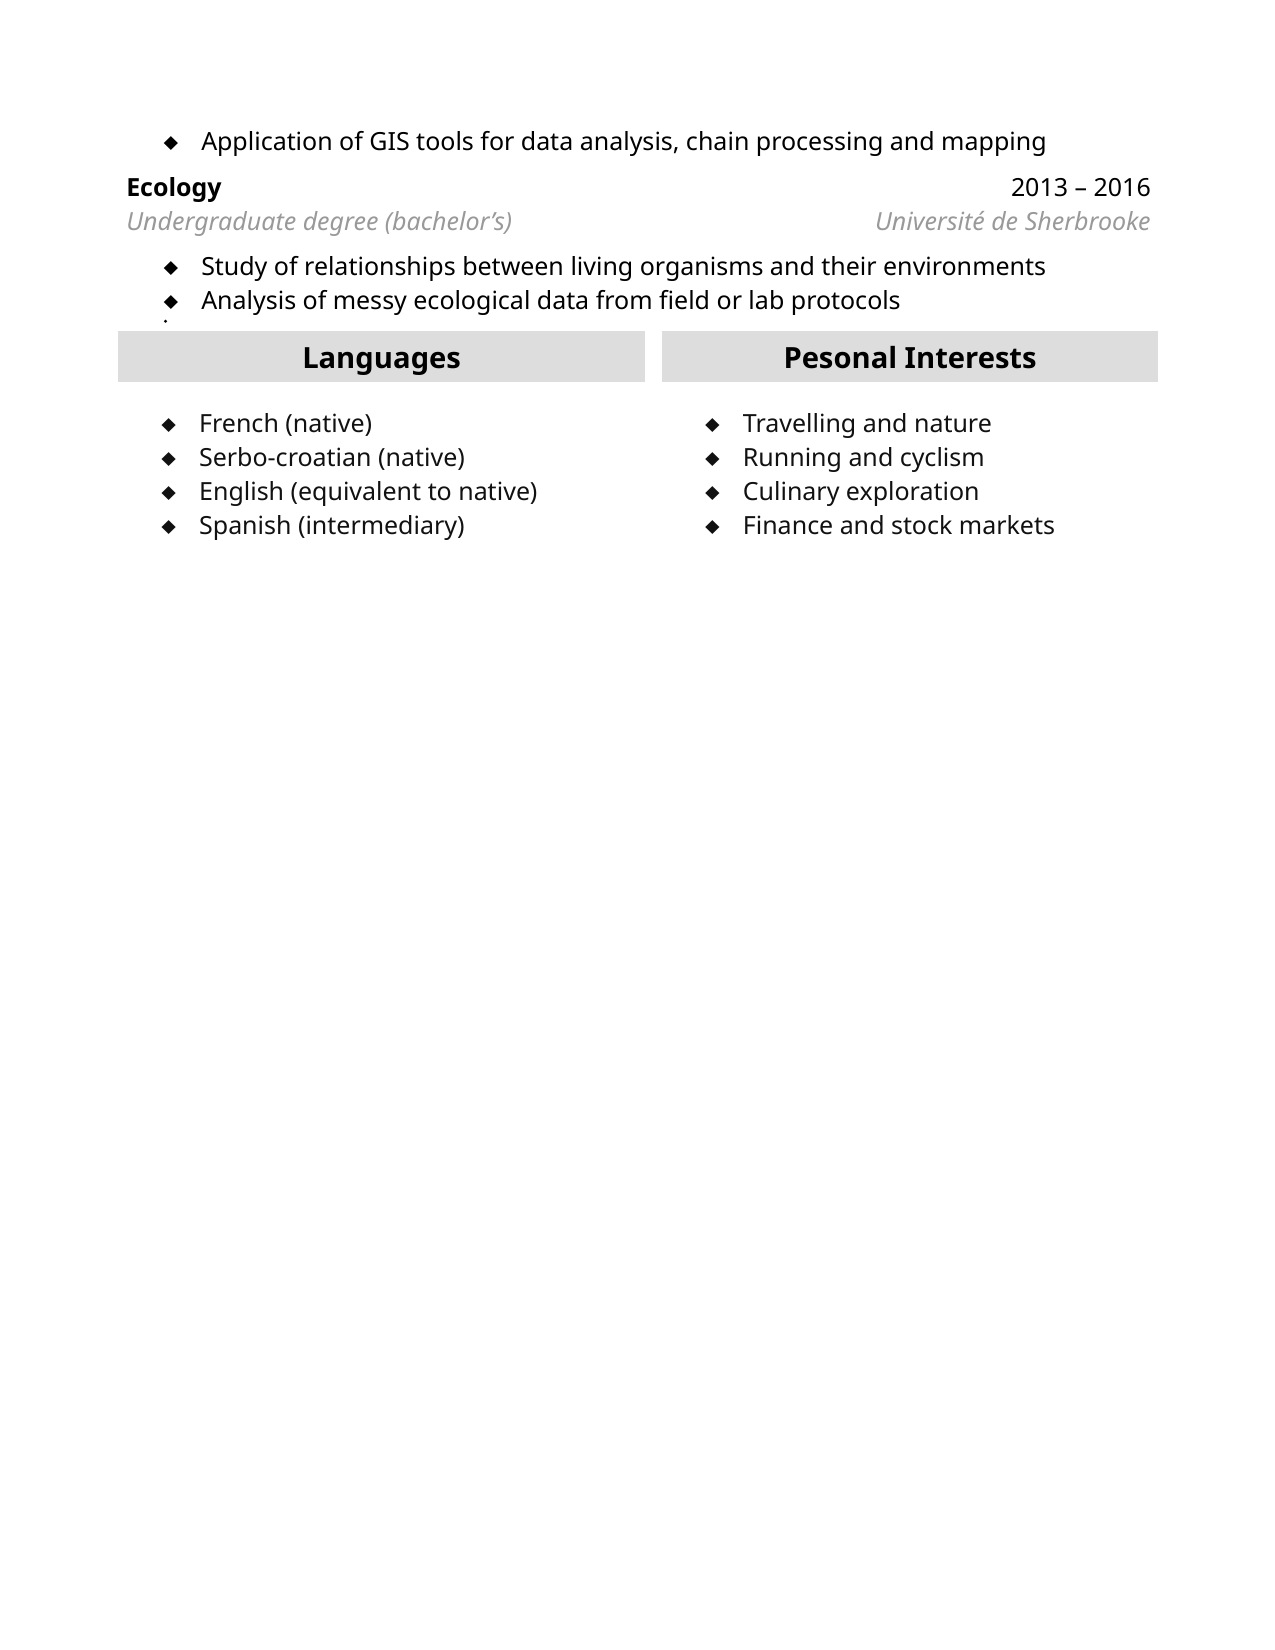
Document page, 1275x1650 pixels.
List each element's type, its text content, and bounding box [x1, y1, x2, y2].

table_cell Travelling and nature Running and cyclism Culinary exploration Finance and stock markets [662, 383, 1158, 547]
table_cell Study of relationships between living organisms and their environments Analysis of messy ecological data from field or lab protocols [120, 243, 1156, 331]
table_cell Ecology Undergraduate degree (bachelor’s) [120, 164, 806, 243]
table_header Languages [118, 331, 645, 382]
table_cell [645, 383, 662, 547]
table_cell 2013 – 2016 Université de Sherbrooke [806, 164, 1156, 243]
table_header [645, 331, 662, 382]
table_cell Fundamentals of cartography, geospatial data and remote sensing Application of GIS tools for data analysis, chain processing and mapping [120, 118, 1156, 164]
table_cell French (native) Serbo-croatian (native) English (equivalent to native) Spanish (intermediary) [118, 383, 645, 547]
table_header Pesonal Interests [662, 331, 1158, 382]
